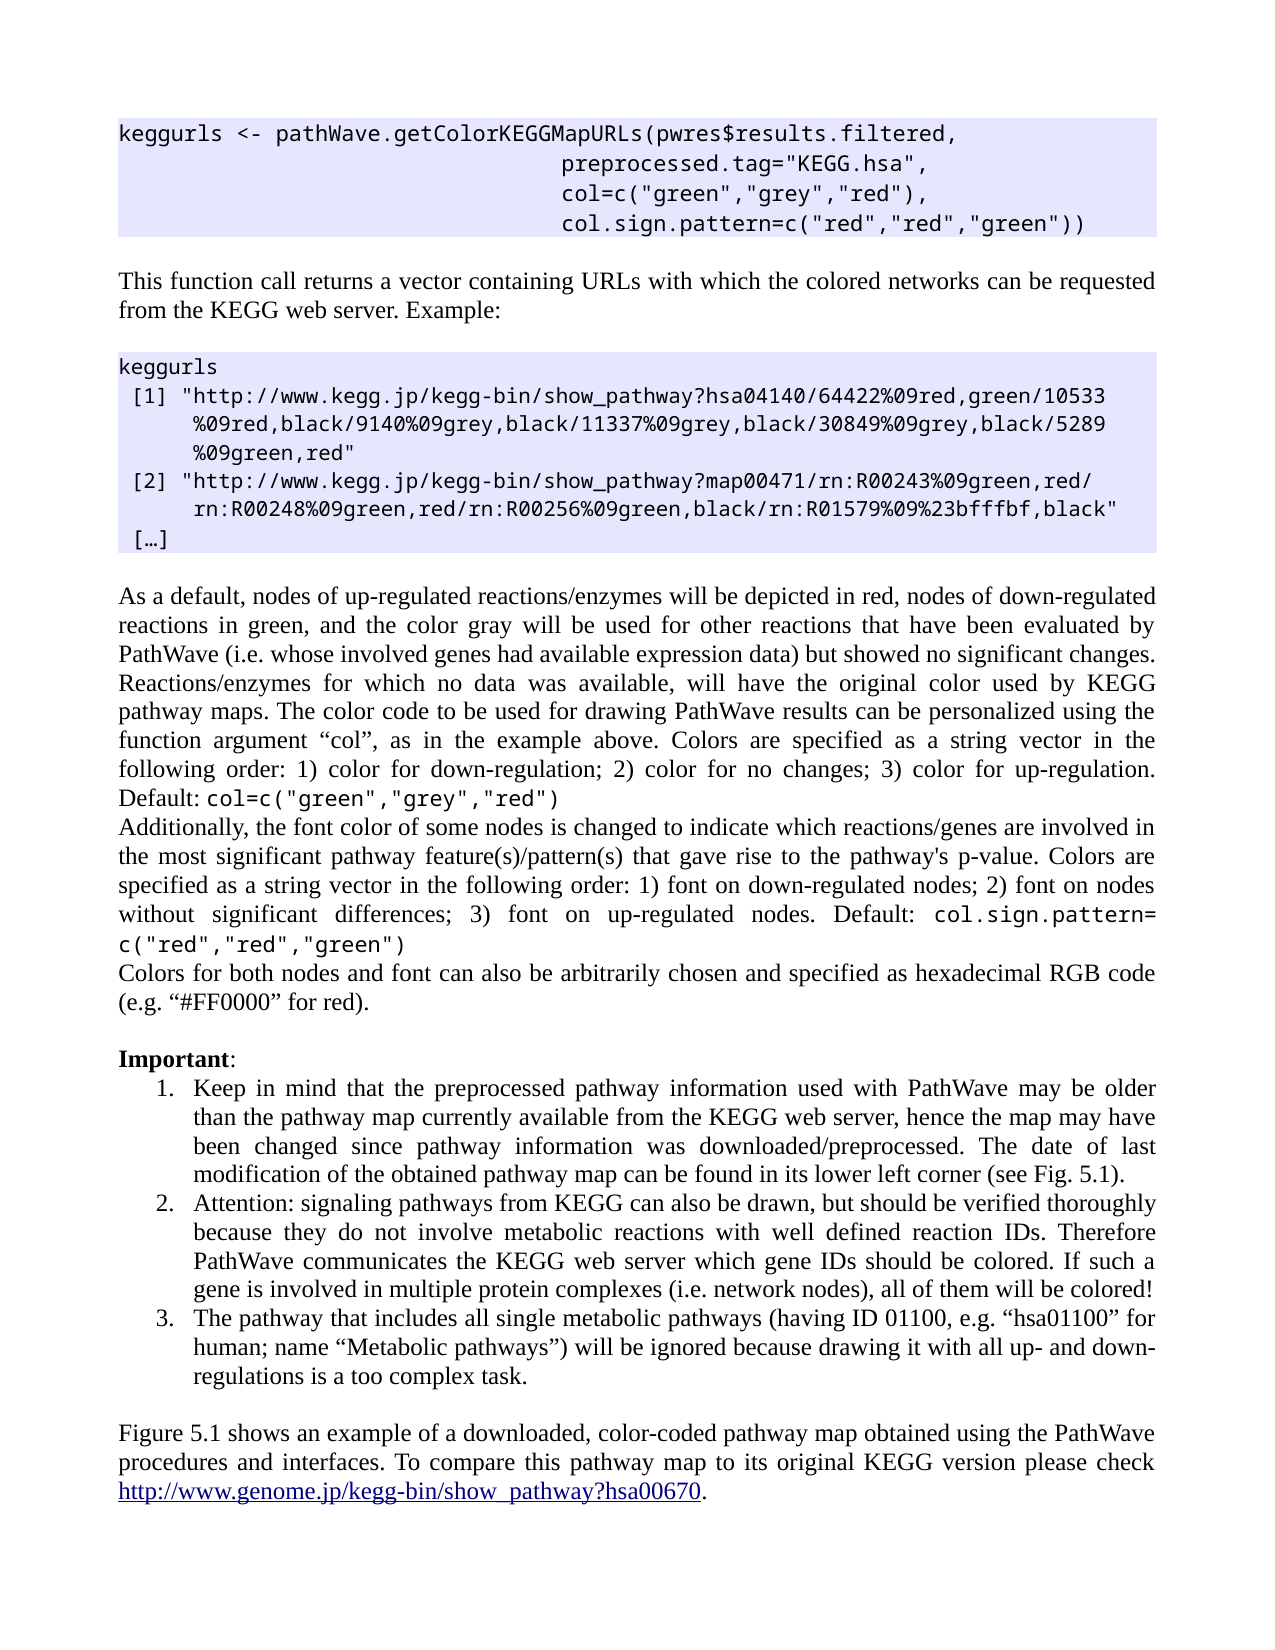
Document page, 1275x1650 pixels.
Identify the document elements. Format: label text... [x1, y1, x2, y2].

text This function call returns a vector containing URLs with which the colored networks can be requested from the KEGG web server. Example: [118, 266, 1157, 323]
text Colors for both nodes and font can also be arbitrarily chosen and specified as hexadecimal RGB code (e.g. “#FF0000” for red). [118, 958, 1157, 1016]
text keggurls <- pathWave.getColorKEGGMapURLs(pwres$results.filtered, [118, 118, 1157, 148]
text [1] "http://www.kegg.jp/kegg-bin/show_pathway?hsa04140/64422%09red,green/10533 [118, 381, 1157, 409]
text %09red,black/9140%09grey,black/11337%09grey,black/30849%09grey,black/5289 [118, 409, 1157, 438]
text rn:R00248%09green,red/rn:R00256%09green,black/rn:R01579%09%23bfffbf,black" [118, 494, 1157, 523]
text col=c("green","grey","red"), [118, 178, 1157, 207]
list Keep in mind that the preprocessed pathway information used with PathWave may be older than the pathway map currently available from the KEGG web server, hence the map may have been changed since pathway information was downloaded/preprocessed. The date of last modification of the obtained pathway map can be found in its lower left corner (see Fig. 5.1). [156, 1073, 1157, 1188]
text Figure 5.1 shows an example of a downloaded, color-coded pathway map obtained using the PathWave procedures and interfaces. To compare this pathway map to its original KEGG version please check http://www.genome.jp/kegg-bin/show_pathway?hsa00670. [118, 1418, 1157, 1504]
text keggurls [118, 352, 1157, 381]
text [2] "http://www.kegg.jp/kegg-bin/show_pathway?map00471/rn:R00243%09green,red/ [118, 466, 1157, 494]
text […] [118, 523, 1157, 553]
text col.sign.pattern=c("red","red","green")) [118, 207, 1157, 237]
list The pathway that includes all single metabolic pathways (having ID 01100, e.g. “hsa01100” for human; name “Metabolic pathways”) will be ignored because drawing it with all up- and down-regulations is a too complex task. [156, 1303, 1157, 1389]
text Additionally, the font color of some nodes is changed to indicate which reactions/genes are involved in the most significant pathway feature(s)/pattern(s) that gave rise to the pathway's p-value. Colors are specified as a string vector in the following order: 1) font on down-regulated nodes; 2) font on nodes without significant differences; 3) font on up-regulated nodes. Default: col.sign.pattern= c("red","red","green") [118, 812, 1157, 958]
text As a default, nodes of up-regulated reactions/enzymes will be depicted in red, nodes of down-regulated reactions in green, and the color gray will be used for other reactions that have been evaluated by PathWave (i.e. whose involved genes had available expression data) but showed no significant changes. Reactions/enzymes for which no data was available, will have the original color used by KEGG pathway maps. The color code to be used for drawing PathWave results can be personalized using the function argument “col”, as in the example above. Colors are specified as a string vector in the following order: 1) color for down-regulation; 2) color for no changes; 3) color for up-regulation. Default: col=c("green","grey","red") [118, 581, 1157, 812]
text preprocessed.tag="KEGG.hsa", [118, 148, 1157, 178]
list Attention: signaling pathways from KEGG can also be drawn, but should be verified thoroughly because they do not involve metabolic reactions with well defined reaction IDs. Therefore PathWave communicates the KEGG web server which gene IDs should be colored. If such a gene is involved in multiple protein complexes (i.e. network nodes), all of them will be colored! [156, 1188, 1157, 1303]
text %09green,red" [118, 438, 1157, 466]
text Important: [118, 1044, 1157, 1073]
